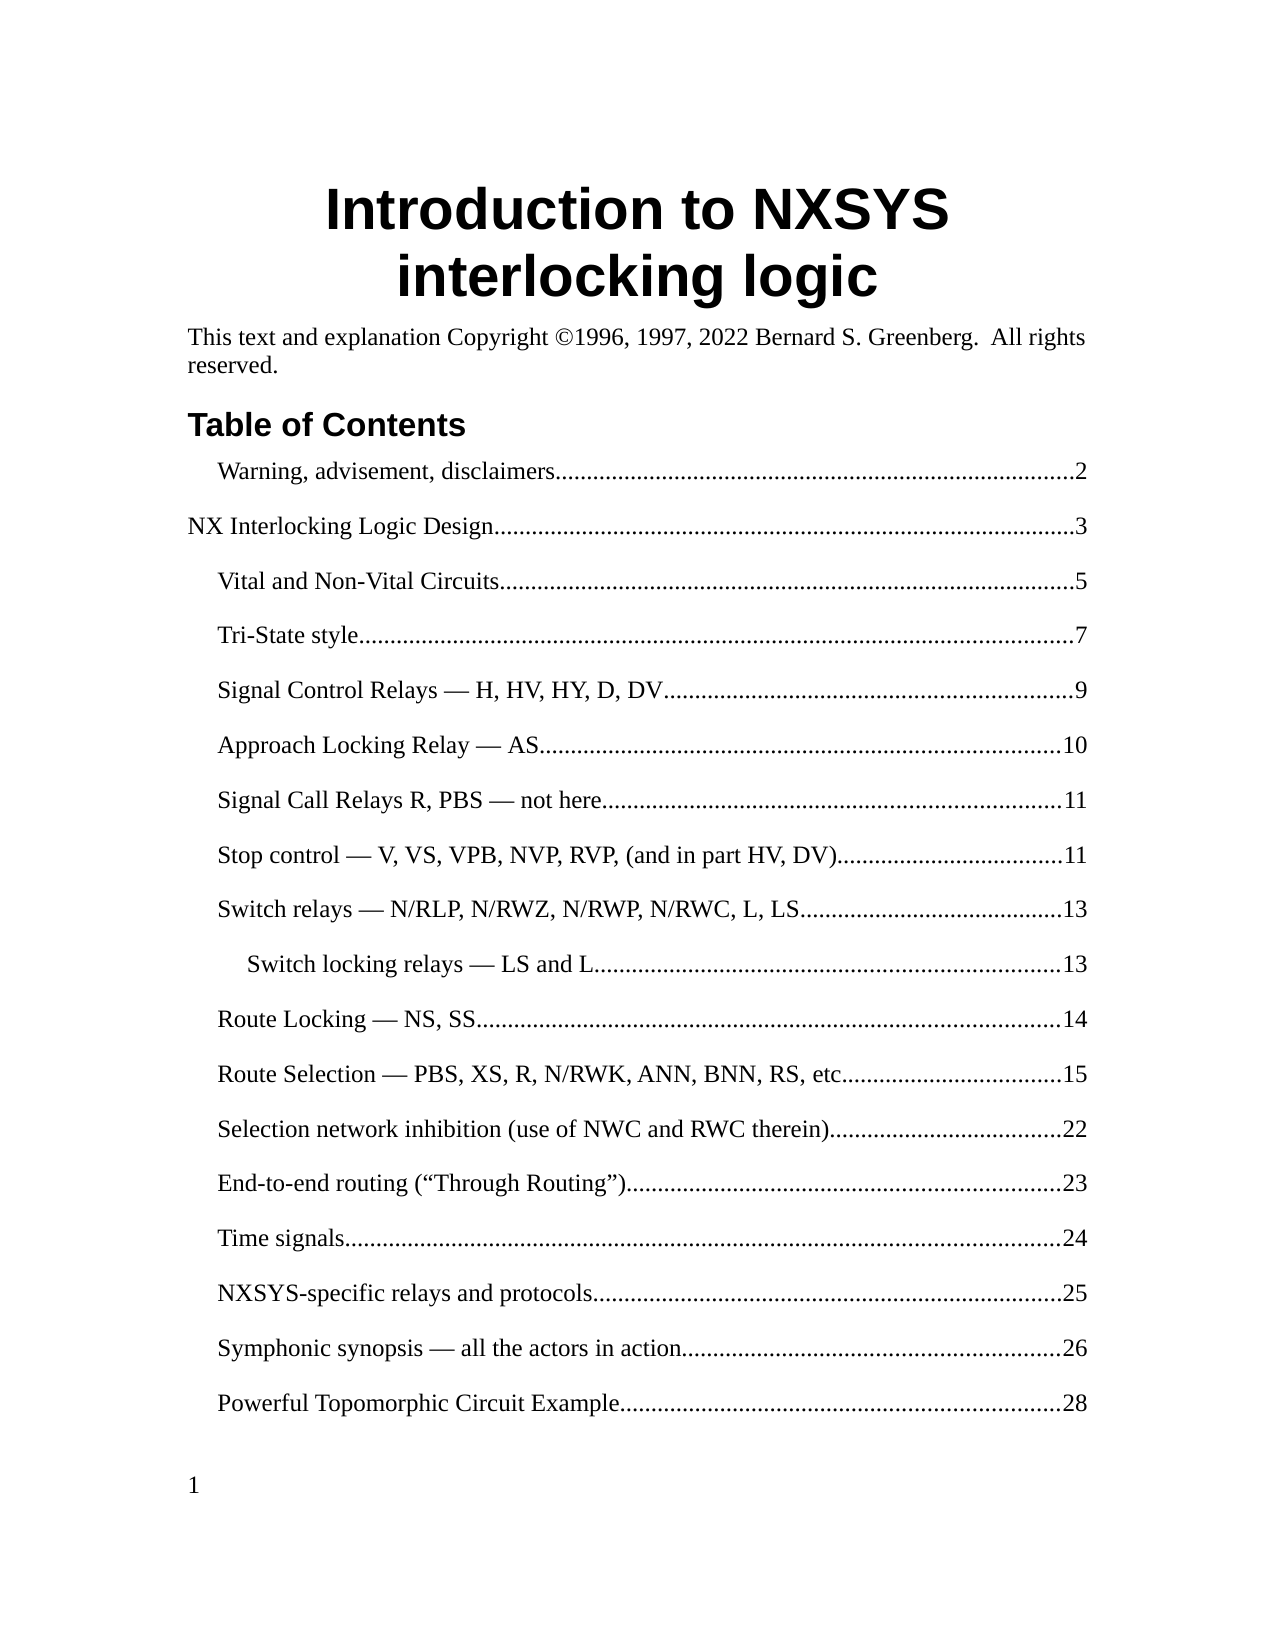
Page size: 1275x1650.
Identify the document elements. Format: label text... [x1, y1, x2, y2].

subtitle Table of Contents [187, 405, 1087, 444]
text Route Selection — PBS, XS, R, N/RWK, ANN, BNN, RS, etc. 15 [217, 1059, 1087, 1088]
text Tri-State style 7 [217, 621, 1087, 649]
text Powerful Topomorphic Circuit Example 28 [217, 1388, 1087, 1416]
text Time signals 24 [217, 1223, 1087, 1252]
text End-to-end routing (“Through Routing”) 23 [217, 1168, 1087, 1197]
text Route Locking — NS, SS 14 [217, 1004, 1087, 1033]
text NXSYS-specific relays and protocols 25 [217, 1278, 1087, 1307]
text Selection network inhibition (use of NWC and RWC therein) 22 [217, 1114, 1087, 1142]
text Stop control — V, VS, VPB, NVP, RVP, (and in part HV, DV) 11 [217, 840, 1087, 868]
text Signal Call Relays R, PBS — not here 11 [217, 785, 1087, 814]
text Signal Control Relays — H, HV, HY, D, DV 9 [217, 675, 1087, 704]
text Vital and Non-Vital Circuits 5 [217, 566, 1087, 594]
title Introduction to NXSYS interlocking logic [187, 175, 1087, 309]
text Switch locking relays — LS and L 13 [247, 949, 1087, 978]
text Approach Locking Relay — AS 10 [217, 730, 1087, 759]
text Switch relays — N/RLP, N/RWZ, N/RWP, N/RWC, L, LS 13 [217, 894, 1087, 923]
text NX Interlocking Logic Design 3 [187, 511, 1087, 540]
text This text and explanation Copyright ©1996, 1997, 2022 Bernard S. Greenberg. All rights reserved. [187, 322, 1087, 379]
text Warning, advisement, disclaimers. 2 [217, 456, 1087, 485]
text Symphonic synopsis — all the actors in action 26 [217, 1333, 1087, 1362]
